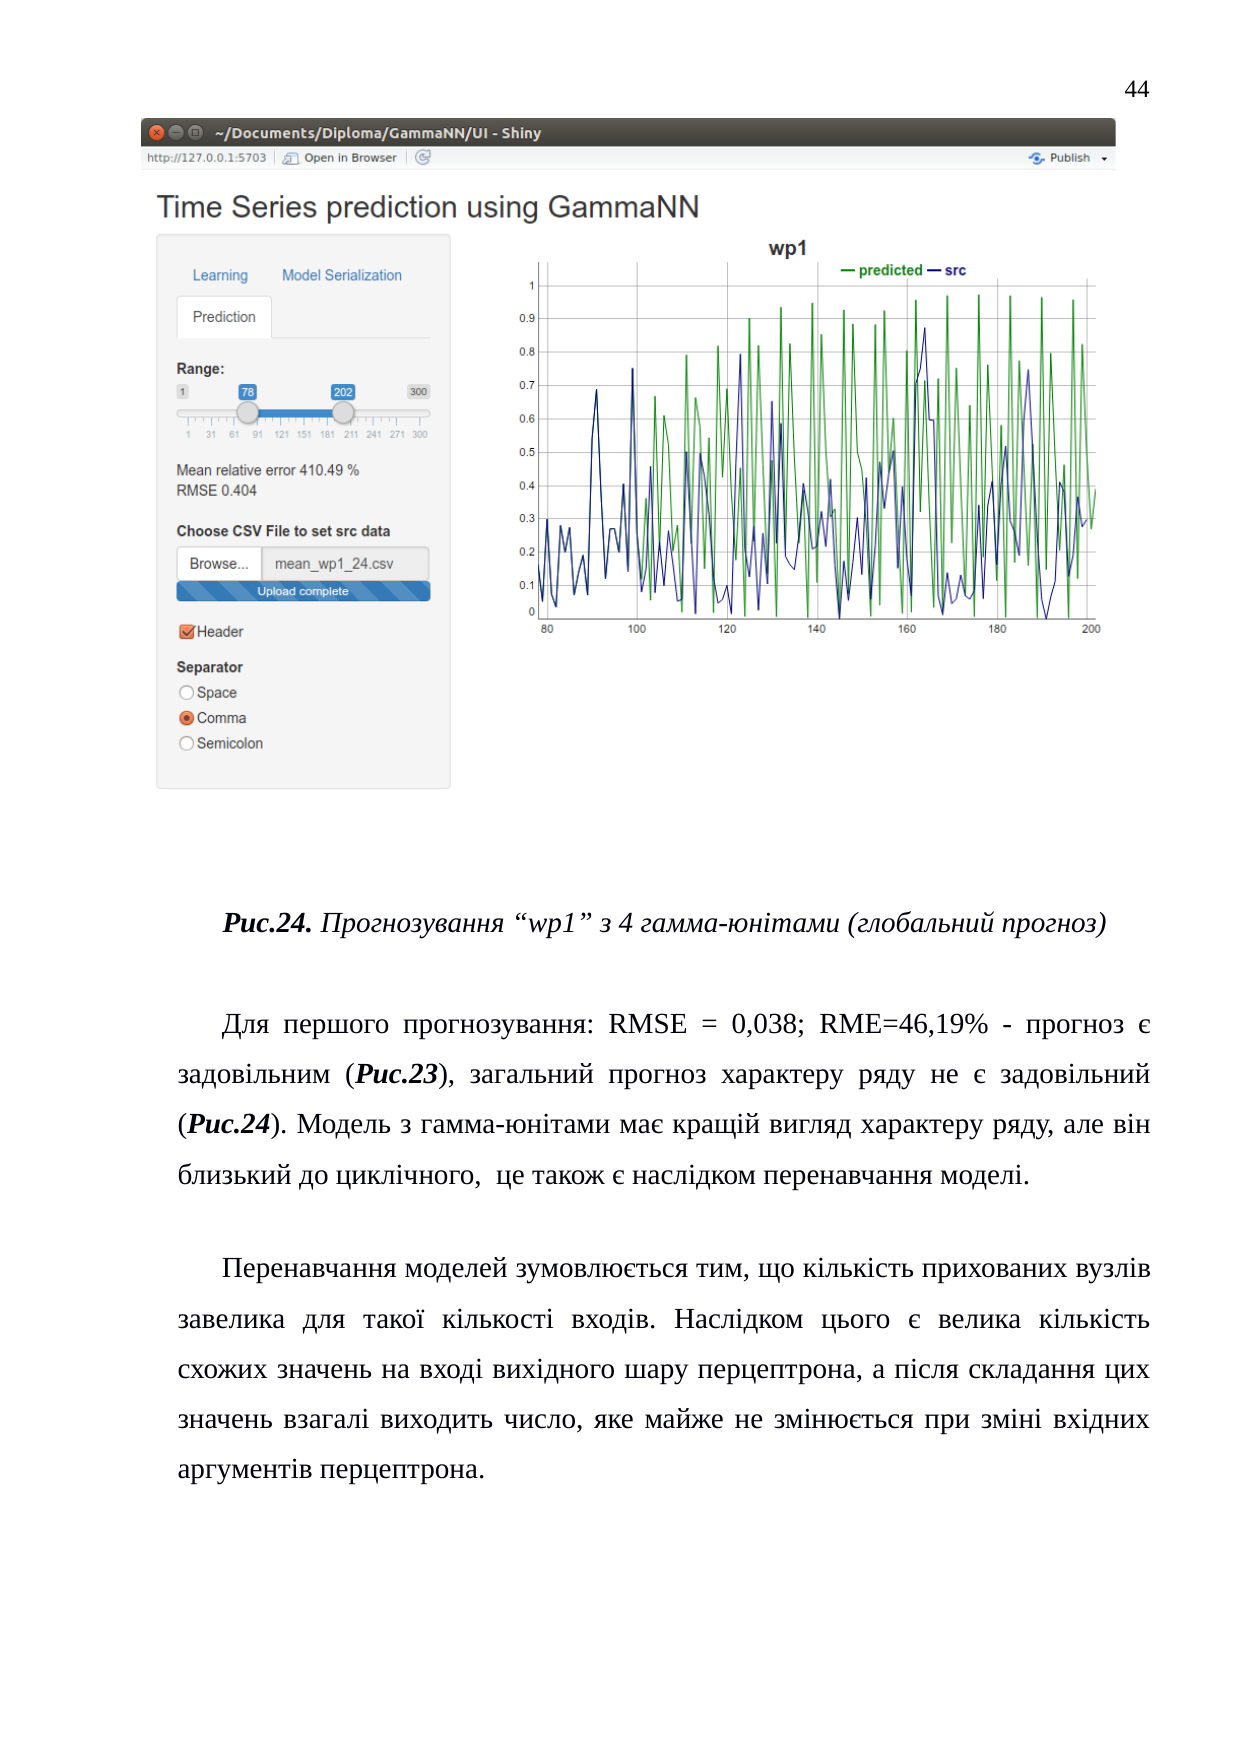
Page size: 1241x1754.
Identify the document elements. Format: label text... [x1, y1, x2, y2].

text Рис.24. Прогнозування “wp1” з 4 гамма-юнітами (глобальний прогноз) [177, 905, 1152, 939]
text Для першого прогнозування: RMSE = 0,038; RME=46,19% - прогноз є задовільним (Рис.23), загальний прогноз характеру ряду не є задовільний (Рис.24). Модель з гамма-юнітами має кращій вигляд характеру ряду, але він близький до циклічного, це також є наслідком перенавчання моделі. [177, 1006, 1152, 1191]
text Перенавчання моделей зумовлюється тим, що кількість прихованих вузлів завелика для такої кількості входів. Наслідком цього є велика кількість схожих значень на вході вихідного шару перцептрона, а після складання цих значень взагалі виходить число, яке майже не змінюється при зміні вхідних аргументів перцептрона. [177, 1250, 1152, 1485]
picture [141, 118, 1116, 848]
